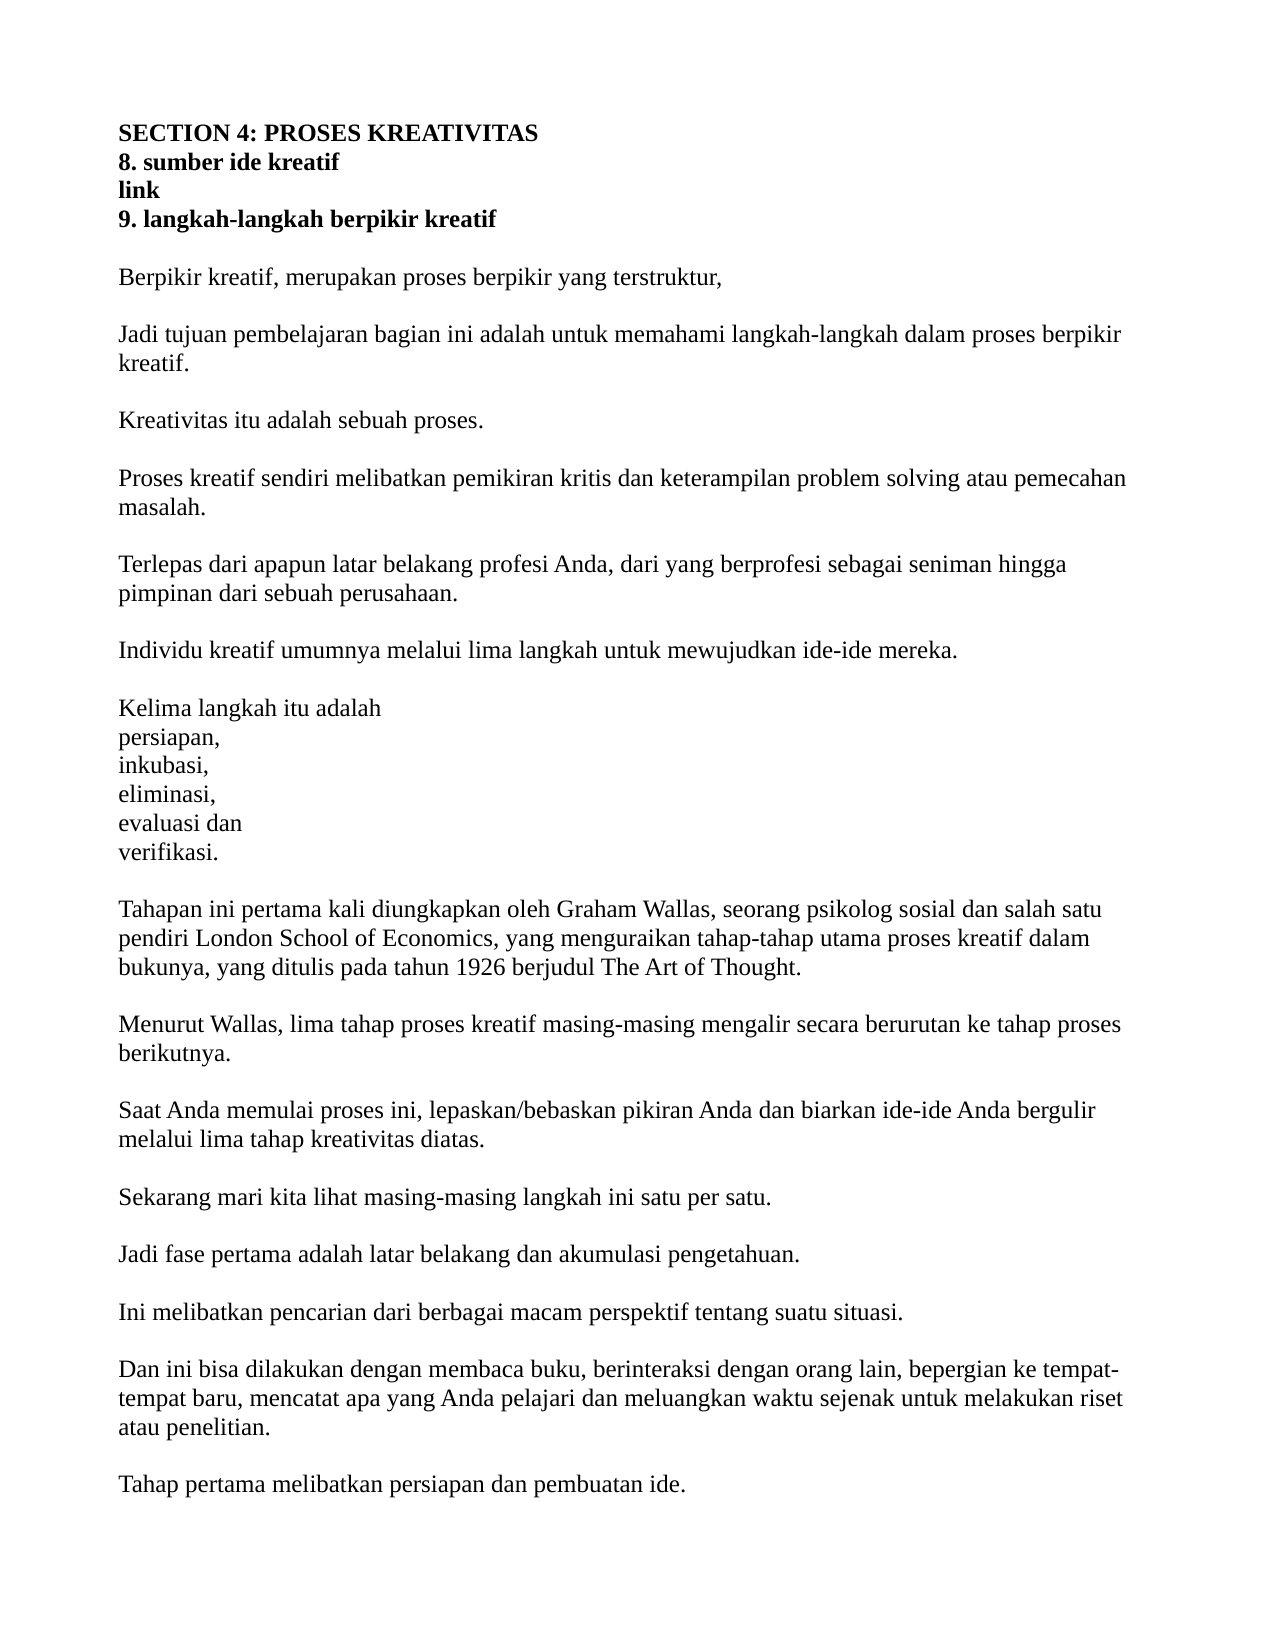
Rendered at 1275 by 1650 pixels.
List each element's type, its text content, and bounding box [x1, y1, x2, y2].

text inkubasi, [118, 751, 1157, 779]
text eliminasi, [118, 779, 1157, 808]
text Kreativitas itu adalah sebuah proses. [118, 406, 1157, 434]
text Berpikir kreatif, merupakan proses berpikir yang terstruktur, [118, 262, 1157, 291]
text Menurut Wallas, lima tahap proses kreatif masing-masing mengalir secara berurutan ke tahap proses berikutnya. [118, 1009, 1157, 1067]
text Individu kreatif umumnya melalui lima langkah untuk mewujudkan ide-ide mereka. [118, 636, 1157, 664]
text persiapan, [118, 722, 1157, 751]
text Proses kreatif sendiri melibatkan pemikiran kritis dan keterampilan problem solving atau pemecahan masalah. [118, 463, 1157, 521]
text Tahap pertama melibatkan persiapan dan pembuatan ide. [118, 1469, 1157, 1498]
text Saat Anda memulai proses ini, lepaskan/bebaskan pikiran Anda dan biarkan ide-ide Anda bergulir melalui lima tahap kreativitas diatas. [118, 1096, 1157, 1153]
text Jadi fase pertama adalah latar belakang dan akumulasi pengetahuan. [118, 1239, 1157, 1268]
text Tahapan ini pertama kali diungkapkan oleh Graham Wallas, seorang psikolog sosial dan salah satu pendiri London School of Economics, yang menguraikan tahap-tahap utama proses kreatif dalam bukunya, yang ditulis pada tahun 1926 berjudul The Art of Thought. [118, 894, 1157, 981]
text Ini melibatkan pencarian dari berbagai macam perspektif tentang suatu situasi. [118, 1297, 1157, 1326]
text Kelima langkah itu adalah [118, 693, 1157, 722]
text verifikasi. [118, 837, 1157, 866]
text Dan ini bisa dilakukan dengan membaca buku, berinteraksi dengan orang lain, bepergian ke tempat-tempat baru, mencatat apa yang Anda pelajari dan meluangkan waktu sejenak untuk melakukan riset atau penelitian. [118, 1354, 1157, 1441]
text 8. sumber ide kreatif [118, 147, 1157, 176]
text 9. langkah-langkah berpikir kreatif [118, 204, 1157, 233]
text Terlepas dari apapun latar belakang profesi Anda, dari yang berprofesi sebagai seniman hingga pimpinan dari sebuah perusahaan. [118, 549, 1157, 607]
text Sekarang mari kita lihat masing-masing langkah ini satu per satu. [118, 1182, 1157, 1211]
text Jadi tujuan pembelajaran bagian ini adalah untuk memahami langkah-langkah dalam proses berpikir kreatif. [118, 319, 1157, 377]
text evaluasi dan [118, 808, 1157, 837]
text SECTION 4: PROSES KREATIVITAS [118, 118, 1157, 147]
text link [118, 176, 1157, 204]
